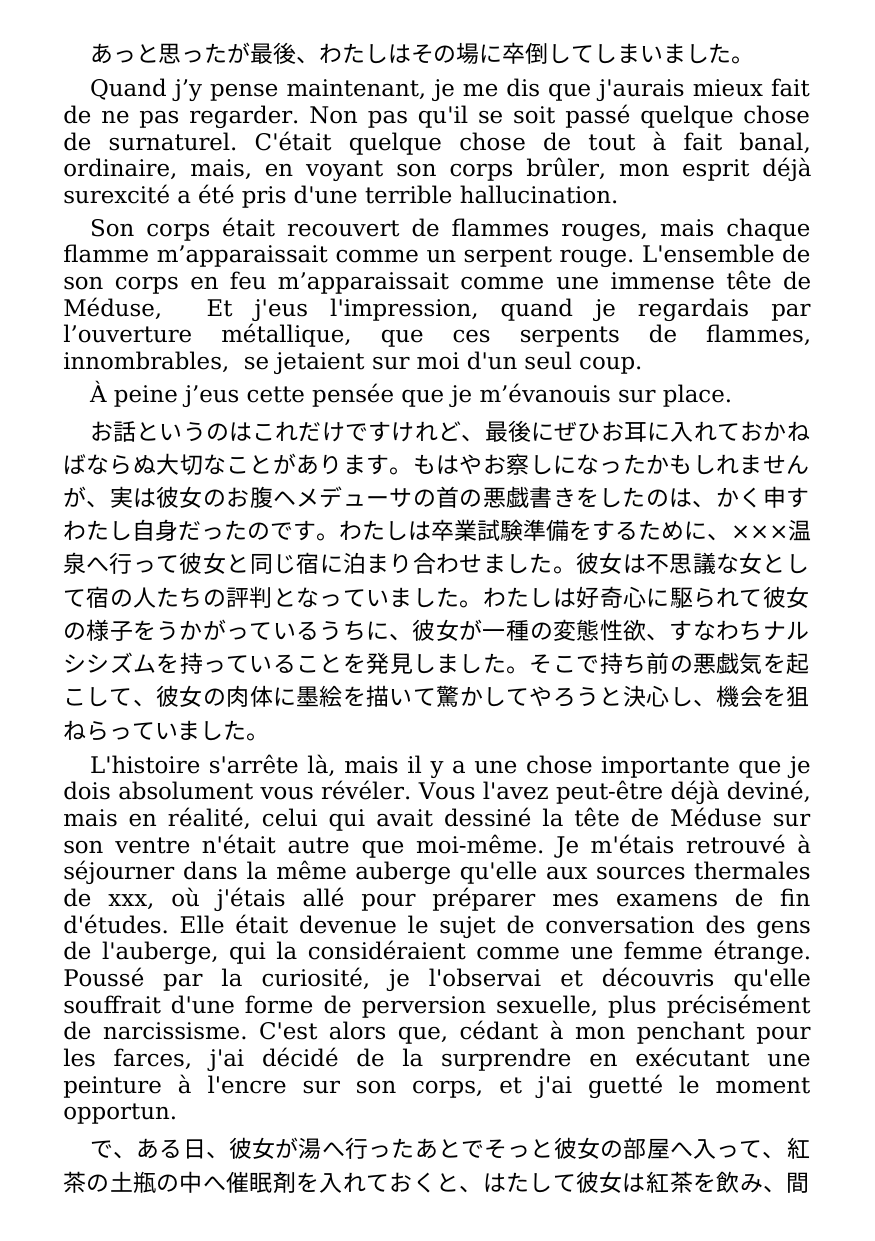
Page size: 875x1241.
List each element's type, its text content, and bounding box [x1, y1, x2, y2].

text あっと思ったが最後、わたしはその場に卒倒してしまいました。 [63, 36, 811, 69]
text Son corps était recouvert de flammes rouges, mais chaque flamme m’apparaissait comme un serpent rouge. L'ensemble de son corps en feu m’apparaissait comme une immense tête de Méduse, Et j'eus l'impression, quand je regardais par l’ouverture métallique, que ces serpents de flammes, innombrables, se jetaient sur moi d'un seul coup. [63, 215, 811, 375]
text L'histoire s'arrête là, mais il y a une chose importante que je dois absolument vous révéler. Vous l'avez peut-être déjà deviné, mais en réalité, celui qui avait dessiné la tête de Méduse sur son ventre n'était autre que moi-même. Je m'étais retrouvé à séjourner dans la même auberge qu'elle aux sources thermales de xxx, où j'étais allé pour préparer mes examens de fin d'études. Elle était devenue le sujet de conversation des gens de l'auberge, qui la considéraient comme une femme étrange. Poussé par la curiosité, je l'observai et découvris qu'elle souffrait d'une forme de perversion sexuelle, plus précisément de narcissisme. C'est alors que, cédant à mon penchant pour les farces, j'ai décidé de la surprendre en exécutant une peinture à l'encre sur son corps, et j'ai guetté le moment opportun. [63, 752, 811, 1125]
text À peine j’eus cette pensée que je m’évanouis sur place. [63, 381, 811, 407]
text で、ある日、彼女が湯へ行ったあとでそっと彼女の部屋へ入って、紅茶の土瓶の中へ催眠剤を入れておくと、はたして彼女は紅茶を飲み、間 [63, 1131, 811, 1198]
text Quand j’y pense maintenant, je me dis que j'aurais mieux fait de ne pas regarder. Non pas qu'il se soit passé quelque chose de surnaturel. C'était quelque chose de tout à fait banal, ordinaire, mais, en voyant son corps brûler, mon esprit déjà surexcité a été pris d'une terrible hallucination. [63, 75, 811, 209]
text お話というのはこれだけですけれど、最後にぜひお耳に入れておかねばならぬ大切なことがあります。もはやお察しになったかもしれませんが、実は彼女のお腹ヘメデューサの首の悪戯書きをしたのは、かく申すわたし自身だったのです。わたしは卒業試験準備をするために、×××温泉へ行って彼女と同じ宿に泊まり合わせました。彼女は不思議な女として宿の人たちの評判となっていました。わたしは好奇心に駆られて彼女の様子をうかがっているうちに、彼女が一種の変態性欲、すなわちナルシシズムを持っていることを発見しました。そこで持ち前の悪戯気を起こして、彼女の肉体に墨絵を描いて驚かしてやろうと決心し、機会を狙ねらっていました。 [63, 413, 811, 746]
